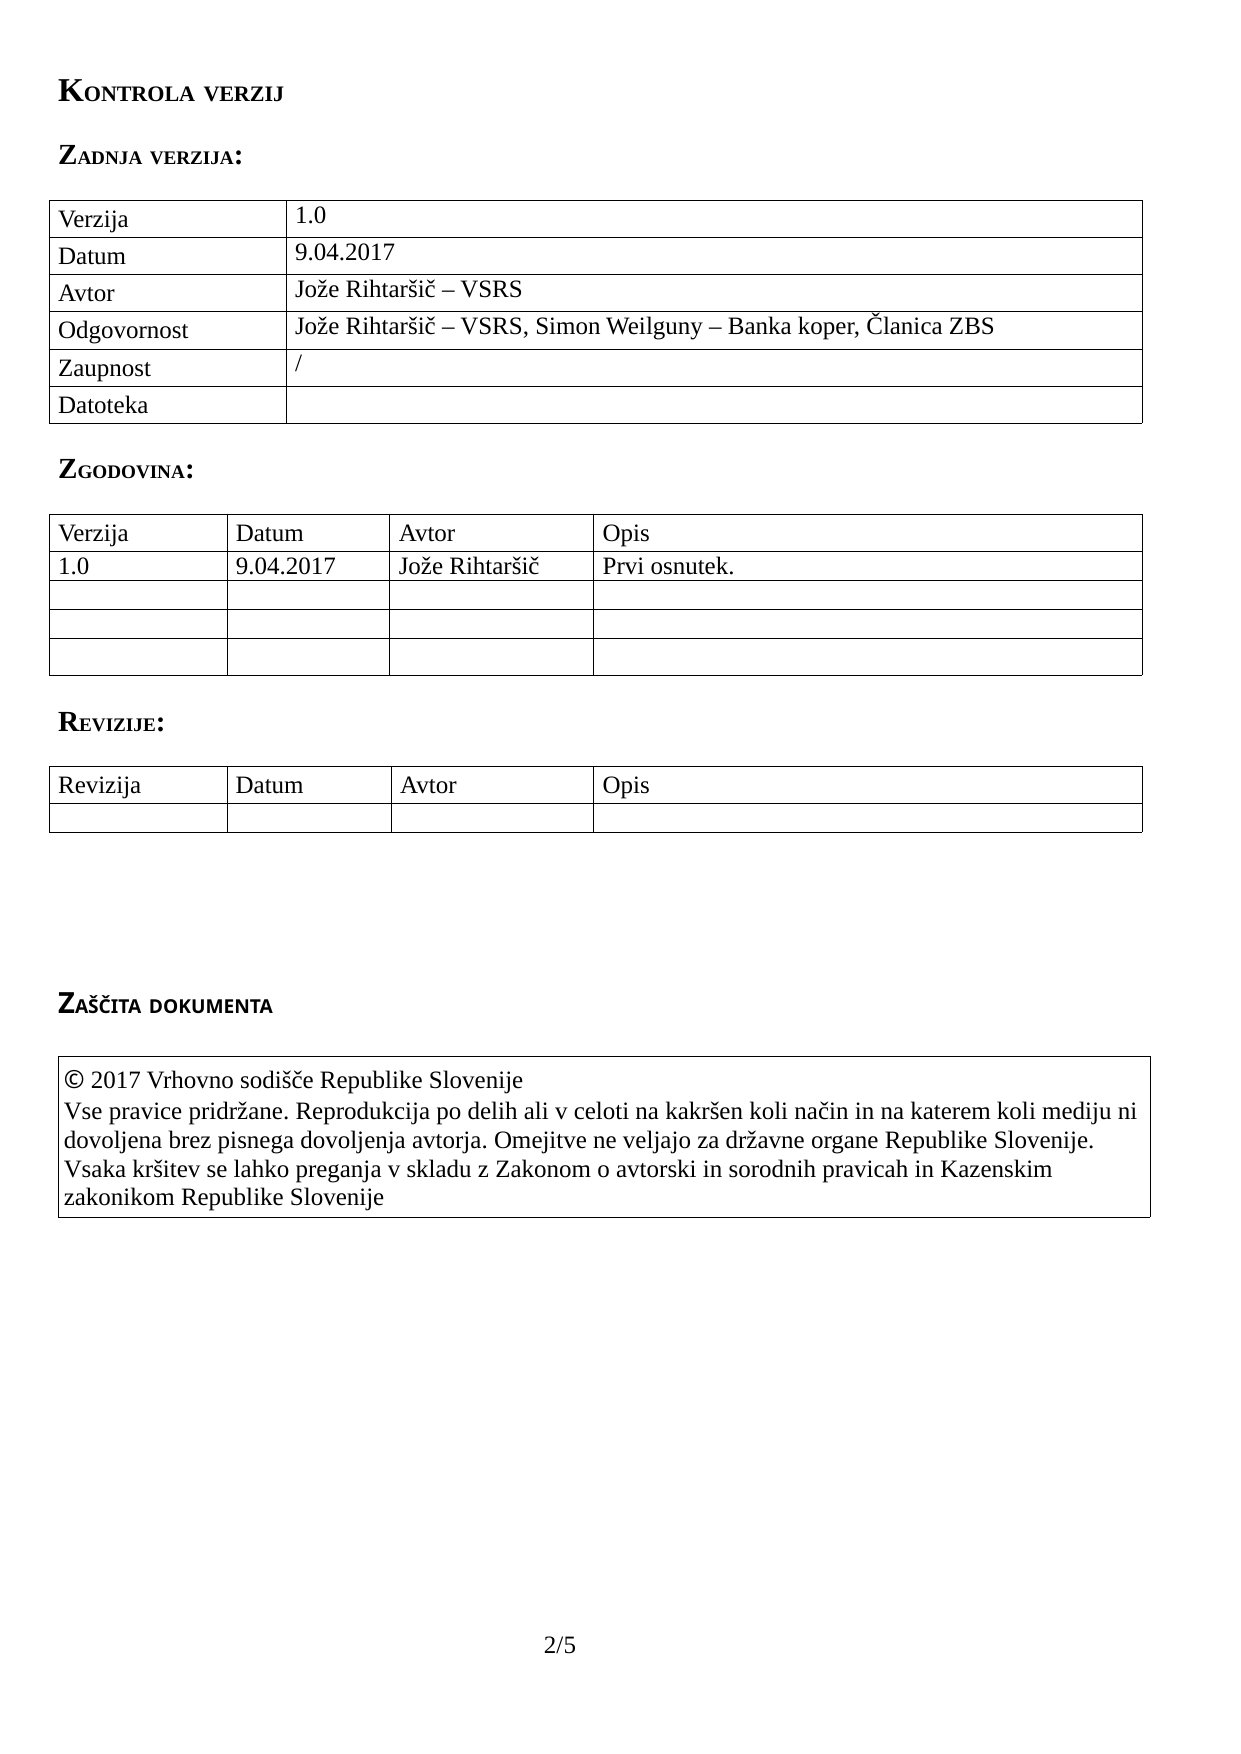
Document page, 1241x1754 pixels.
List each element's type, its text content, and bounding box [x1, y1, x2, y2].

table_header Verzija [50, 515, 227, 551]
table_cell [287, 387, 1142, 423]
table_cell [594, 639, 1142, 675]
table_cell / [287, 350, 1142, 386]
table_header Opis [594, 767, 1142, 803]
table_cell 1.0 [50, 552, 227, 580]
table_cell [228, 639, 389, 675]
table_cell [50, 610, 227, 638]
table_cell Jože Rihtaršič [390, 552, 593, 580]
table_cell Jože Rihtaršič – VSRS [287, 275, 1142, 311]
table_cell Datoteka [50, 387, 286, 423]
table_cell 9.04.2017 [287, 238, 1142, 274]
text Kontrola verzij [58, 70, 1177, 109]
table_cell [228, 610, 389, 638]
table_cell [228, 581, 389, 609]
table_cell [50, 639, 227, 675]
table_header Opis [594, 515, 1142, 551]
table_header Verzija [50, 201, 286, 237]
text Zgodovina: [58, 452, 1177, 485]
table_header Revizija [50, 767, 227, 803]
table_cell [392, 804, 593, 832]
table_cell Datum [50, 238, 286, 274]
table_header Datum [228, 515, 389, 551]
table_cell [50, 581, 227, 609]
table_cell Zaupnost [50, 350, 286, 386]
text Zaščita dokumenta [58, 982, 1177, 1022]
table_cell 9.04.2017 [228, 552, 389, 580]
table_cell Jože Rihtaršič – VSRS, Simon Weilguny – Banka koper, Članica ZBS [287, 312, 1142, 348]
text Zadnja verzija: [58, 137, 1177, 171]
table_cell [594, 610, 1142, 638]
table_cell [390, 639, 593, 675]
table_cell [390, 581, 593, 609]
table_header Datum [228, 767, 391, 803]
table_cell [594, 804, 1142, 832]
table_header 1.0 [287, 201, 1142, 237]
table_cell [228, 804, 391, 832]
text Revizije: [58, 704, 1177, 737]
table_cell [594, 581, 1142, 609]
table_cell [50, 804, 227, 832]
table_cell Avtor [50, 275, 286, 311]
table_header © 2017 Vrhovno sodišče Republike Slovenije Vse pravice pridržane. Reprodukcija po delih ali v celoti na kakršen koli način in na katerem koli mediju ni dovoljena brez pisnega dovoljenja avtorja. Omejitve ne veljajo za državne organe Republike Slovenije. Vsaka kršitev se lahko preganja v skladu z Zakonom o avtorski in sorodnih pravicah in Kazenskim zakonikom Republike Slovenije [59, 1057, 1150, 1217]
table_cell [390, 610, 593, 638]
table_header Avtor [390, 515, 593, 551]
table_cell Odgovornost [50, 312, 286, 348]
table_header Avtor [392, 767, 593, 803]
table_cell Prvi osnutek. [594, 552, 1142, 580]
